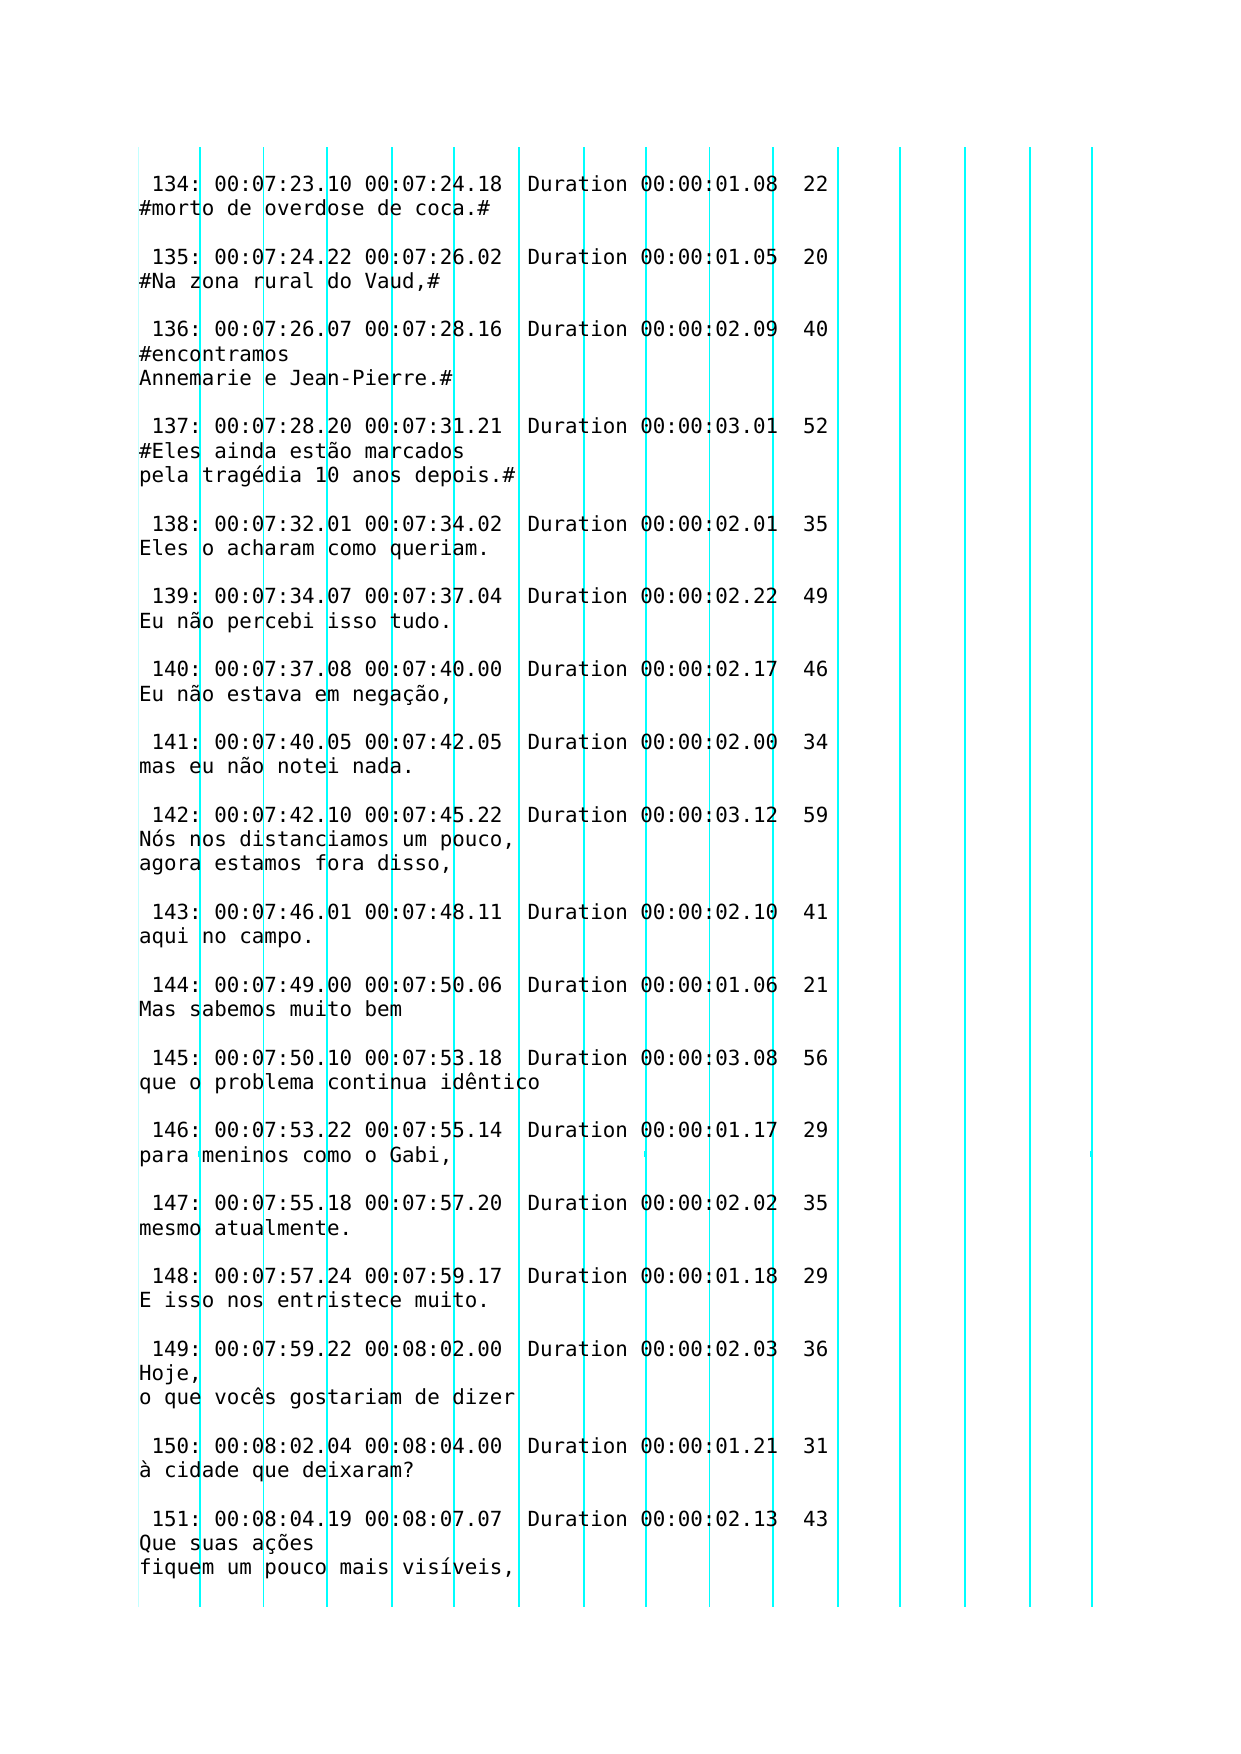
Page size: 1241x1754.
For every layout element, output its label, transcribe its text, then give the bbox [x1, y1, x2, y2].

text à cidade que deixaram? [139, 1458, 1101, 1482]
text agora estamos fora disso, [139, 851, 1101, 876]
text 144: 00:07:49.00 00:07:50.06 Duration 00:00:01.06 21 [139, 973, 1101, 997]
text Eles o acharam como queriam. [139, 536, 1101, 560]
text o que vocês gostariam de dizer [139, 1385, 1101, 1410]
picture [138, 147, 1102, 1607]
text Nós nos distanciamos um pouco, [139, 827, 1101, 851]
text 148: 00:07:57.24 00:07:59.17 Duration 00:00:01.18 29 [139, 1264, 1101, 1288]
text mas eu não notei nada. [139, 754, 1101, 779]
text #encontramos [139, 342, 1101, 366]
text mesmo atualmente. [139, 1216, 1101, 1240]
text 139: 00:07:34.07 00:07:37.04 Duration 00:00:02.22 49 [139, 584, 1101, 609]
text 135: 00:07:24.22 00:07:26.02 Duration 00:00:01.05 20 [139, 245, 1101, 269]
text 149: 00:07:59.22 00:08:02.00 Duration 00:00:02.03 36 [139, 1337, 1101, 1361]
text Hoje, [139, 1361, 1101, 1385]
text 142: 00:07:42.10 00:07:45.22 Duration 00:00:03.12 59 [139, 803, 1101, 827]
text 150: 00:08:02.04 00:08:04.00 Duration 00:00:01.21 31 [139, 1434, 1101, 1458]
text para meninos como o Gabi, [139, 1143, 1101, 1167]
text 151: 00:08:04.19 00:08:07.07 Duration 00:00:02.13 43 [139, 1507, 1101, 1531]
text Eu não estava em negação, [139, 682, 1101, 706]
text #Na zona rural do Vaud,# [139, 269, 1101, 293]
text 146: 00:07:53.22 00:07:55.14 Duration 00:00:01.17 29 [139, 1118, 1101, 1143]
text 134: 00:07:23.10 00:07:24.18 Duration 00:00:01.08 22 [139, 172, 1101, 196]
text aqui no campo. [139, 924, 1101, 948]
text pela tragédia 10 anos depois.# [139, 463, 1101, 487]
text #Eles ainda estão marcados [139, 439, 1101, 463]
text E isso nos entristece muito. [139, 1288, 1101, 1313]
text 143: 00:07:46.01 00:07:48.11 Duration 00:00:02.10 41 [139, 900, 1101, 924]
text 138: 00:07:32.01 00:07:34.02 Duration 00:00:02.01 35 [139, 512, 1101, 536]
text Annemarie e Jean-Pierre.# [139, 366, 1101, 390]
text 137: 00:07:28.20 00:07:31.21 Duration 00:00:03.01 52 [139, 414, 1101, 439]
text Eu não percebi isso tudo. [139, 609, 1101, 633]
text 136: 00:07:26.07 00:07:28.16 Duration 00:00:02.09 40 [139, 317, 1101, 342]
text 147: 00:07:55.18 00:07:57.20 Duration 00:00:02.02 35 [139, 1191, 1101, 1216]
text 145: 00:07:50.10 00:07:53.18 Duration 00:00:03.08 56 [139, 1046, 1101, 1070]
text que o problema continua idêntico [139, 1070, 1101, 1094]
text fiquem um pouco mais visíveis, [139, 1555, 1101, 1579]
text #morto de overdose de coca.# [139, 196, 1101, 220]
text Que suas ações [139, 1531, 1101, 1555]
text 141: 00:07:40.05 00:07:42.05 Duration 00:00:02.00 34 [139, 730, 1101, 754]
text 140: 00:07:37.08 00:07:40.00 Duration 00:00:02.17 46 [139, 657, 1101, 682]
text Mas sabemos muito bem [139, 997, 1101, 1021]
